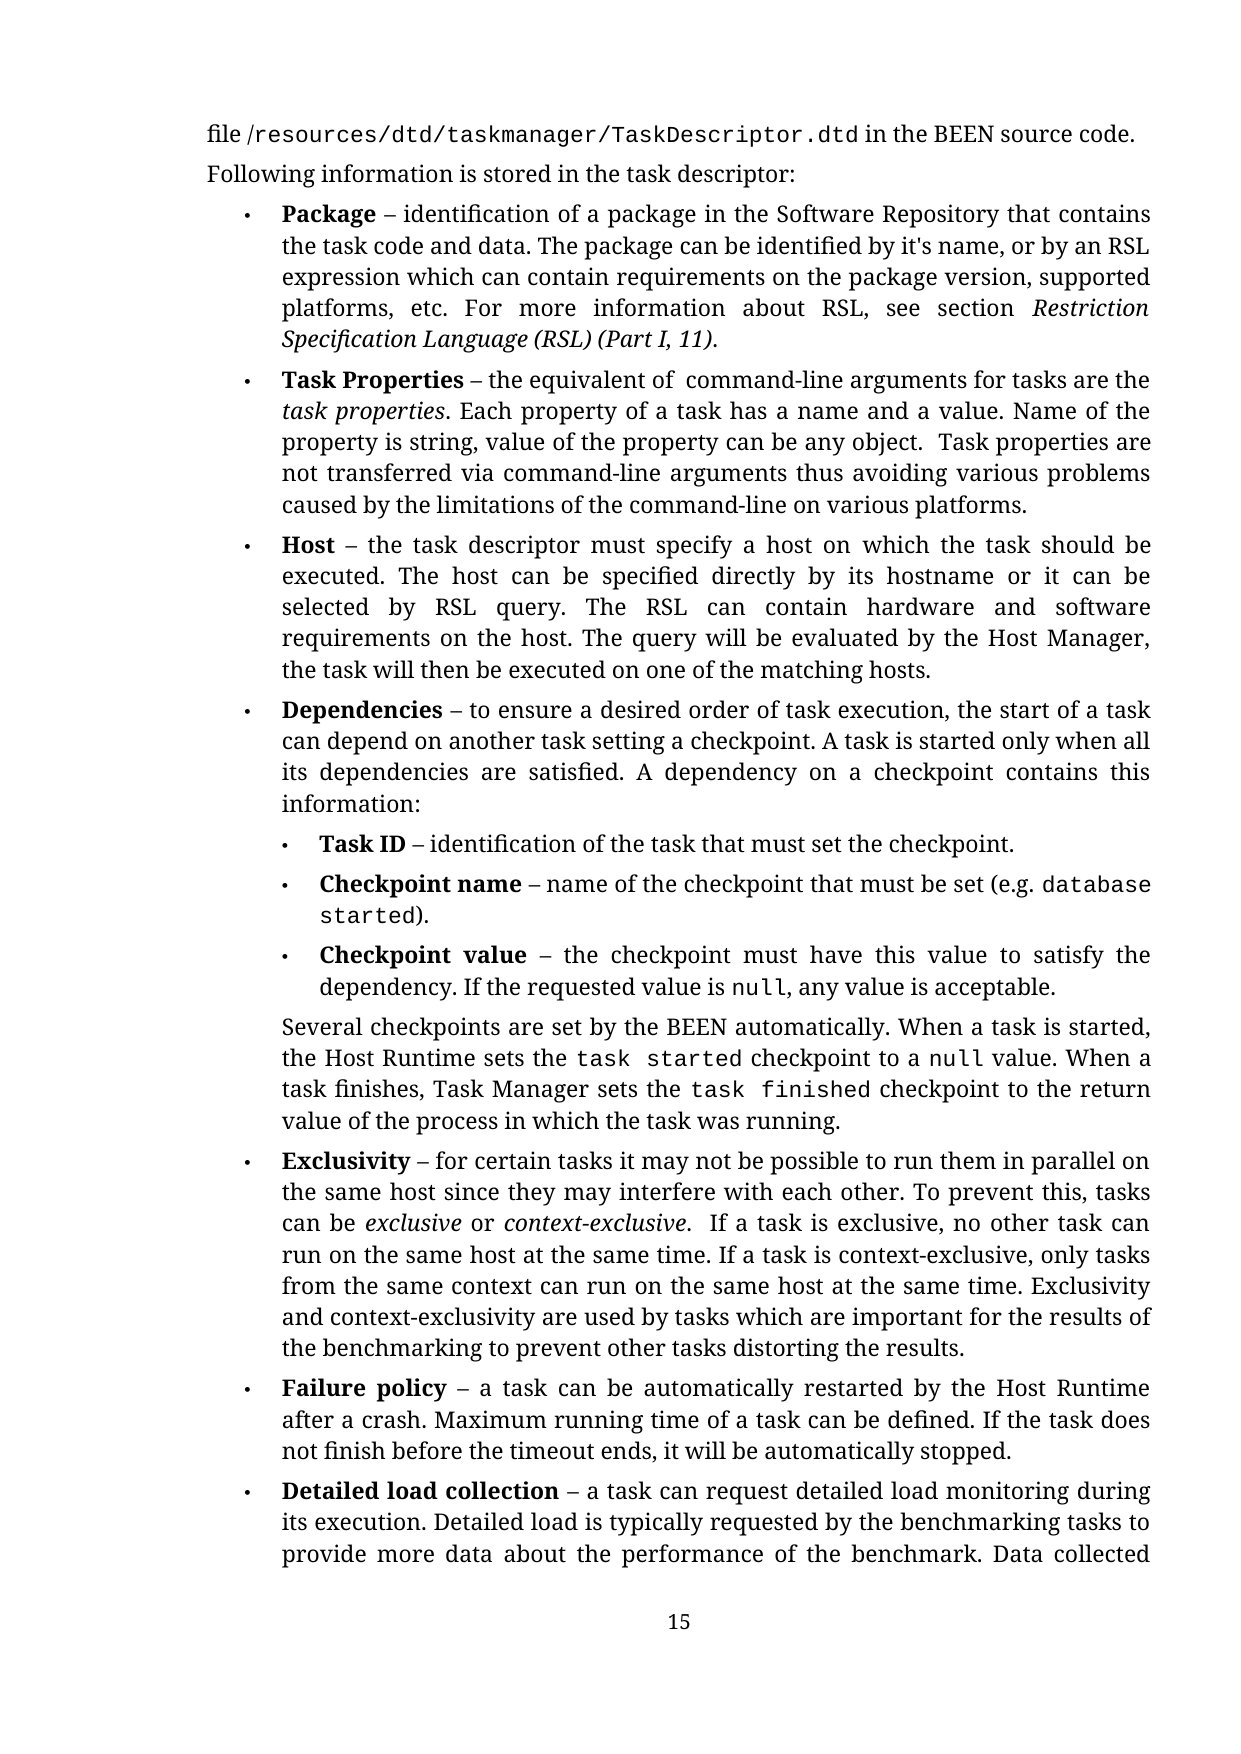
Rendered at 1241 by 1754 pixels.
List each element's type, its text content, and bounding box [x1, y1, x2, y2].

text Following information is stored in the task descriptor: [207, 158, 1152, 189]
list Task ID – identification of the task that must set the checkpoint. [282, 828, 1152, 859]
list Task Properties – the equivalent of command-line arguments for tasks are the task properties. Each property of a task has a name and a value. Name of the property is string, value of the property can be any object. Task properties are not transferred via command-line arguments thus avoiding various problems caused by the limitations of the command-line on various platforms. [244, 363, 1152, 520]
list Detailed load collection – a task can request detailed load monitoring during its execution. Detailed load is typically requested by the benchmarking tasks to provide more data about the performance of the benchmark. Data collected [244, 1475, 1152, 1569]
list Dependencies – to ensure a desired order of task execution, the start of a task can depend on another task setting a checkpoint. A task is started only when all its dependencies are satisfied. A dependency on a checkpoint contains this information: [244, 694, 1152, 819]
list Package – identification of a package in the Software Repository that contains the task code and data. The package can be identified by it's name, or by an RSL expression which can contain requirements on the package version, supported platforms, etc. For more information about RSL, see section Restriction Specification Language (RSL) (Part I, 11). [244, 198, 1152, 355]
list Exclusivity – for certain tasks it may not be possible to run them in parallel on the same host since they may interfere with each other. To prevent this, tasks can be exclusive or context-exclusive. If a task is exclusive, no other task can run on the same host at the same time. If a task is context-exclusive, only tasks from the same context can run on the same host at the same time. Exclusivity and context-exclusivity are used by tasks which are important for the results of the benchmarking to prevent other tasks distorting the results. [244, 1145, 1152, 1363]
list Host – the task descriptor must specify a host on which the task should be executed. The host can be specified directly by its hostname or it can be selected by RSL query. The RSL can contain hardware and software requirements on the host. The query will be evaluated by the Host Manager, the task will then be executed on one of the matching hosts. [244, 529, 1152, 685]
list Checkpoint name – name of the checkpoint that must be set (e.g. database started). [282, 868, 1152, 930]
list Failure policy – a task can be automatically restarted by the Host Runtime after a crash. Maximum running time of a task can be defined. If the task does not finish before the timeout ends, it will be automatically stopped. [244, 1372, 1152, 1466]
list Several checkpoints are set by the BEEN automatically. When a task is started, the Host Runtime sets the task started checkpoint to a null value. When a task finishes, Task Manager sets the task finished checkpoint to the return value of the process in which the task was running. [244, 1011, 1152, 1136]
list Checkpoint value – the checkpoint must have this value to satisfy the dependency. If the requested value is null, any value is acceptable. [282, 939, 1152, 1002]
text file /resources/dtd/taskmanager/TaskDescriptor.dtd in the BEEN source code. [207, 118, 1152, 149]
